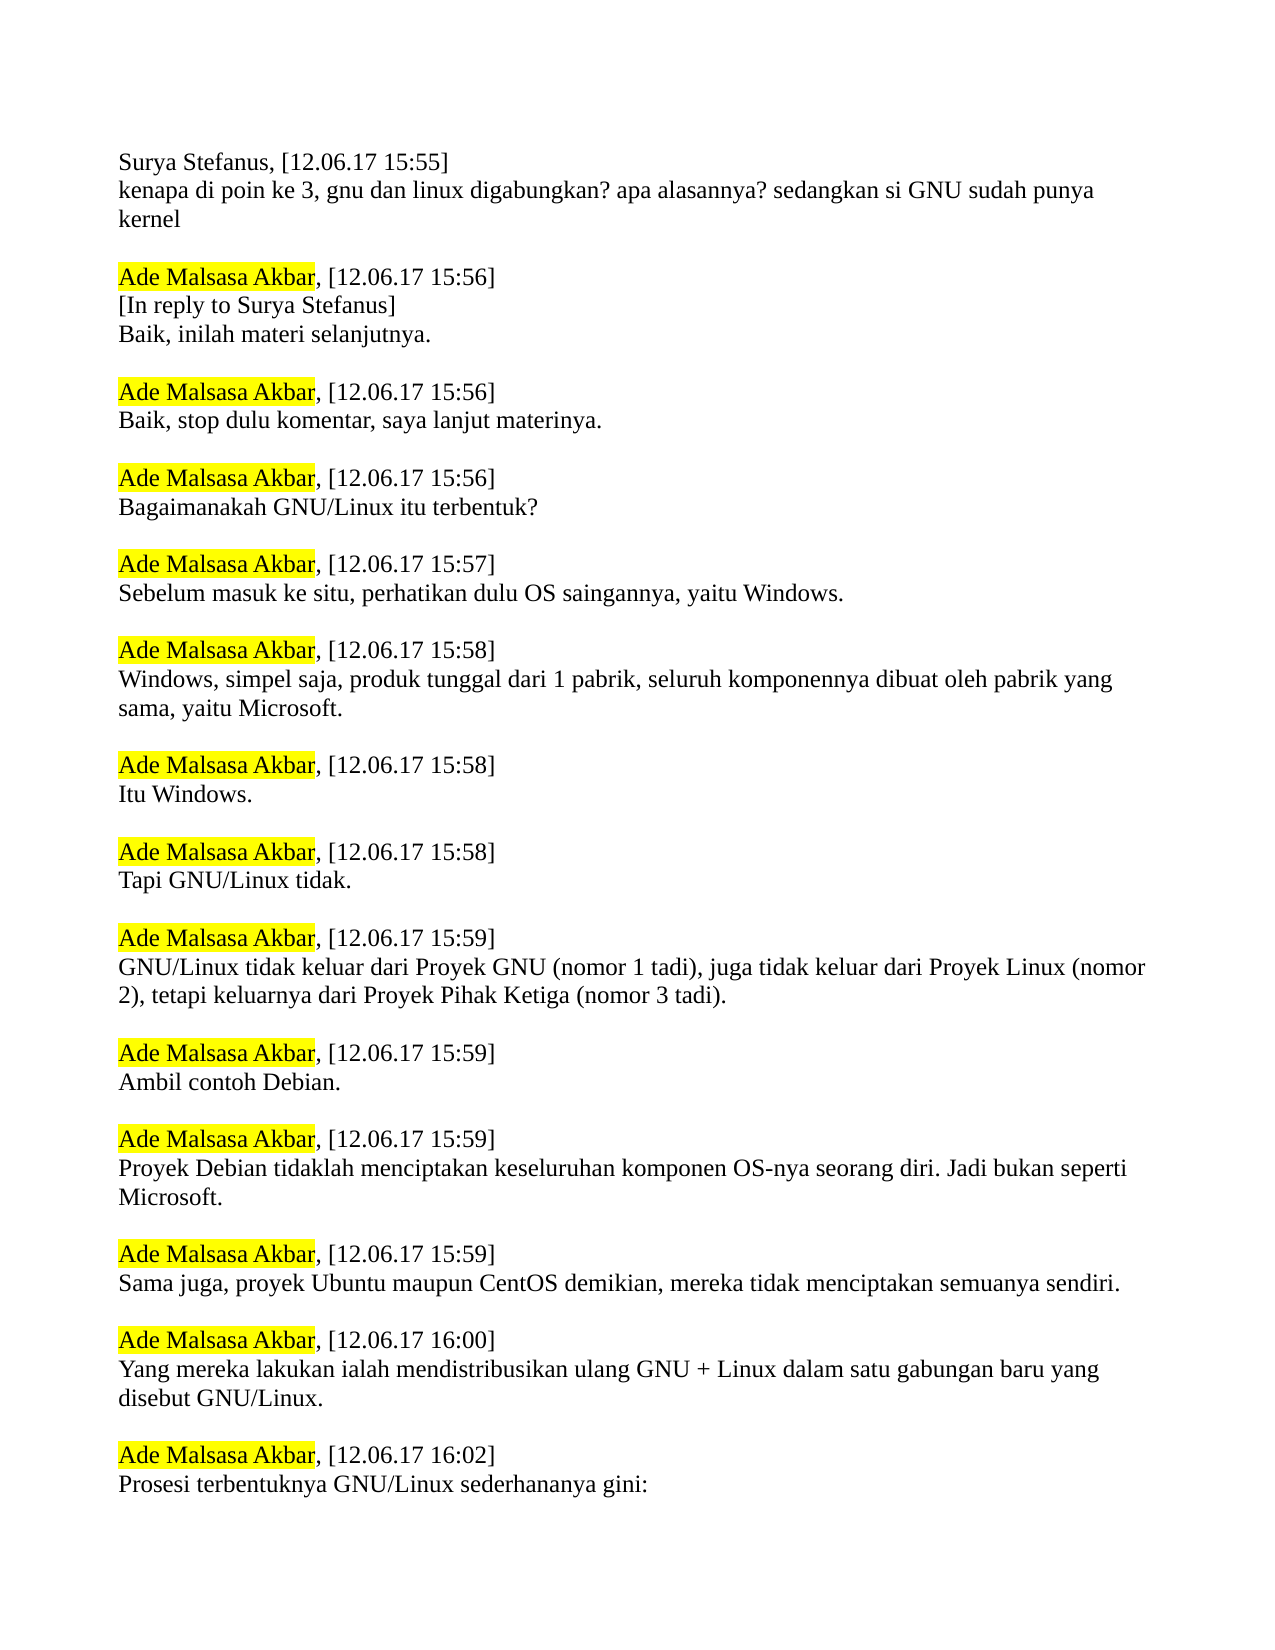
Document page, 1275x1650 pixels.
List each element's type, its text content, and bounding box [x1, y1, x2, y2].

text Ade Malsasa Akbar, [12.06.17 15:56] [118, 262, 1157, 291]
text Ambil contoh Debian. [118, 1067, 1157, 1096]
text Tapi GNU/Linux tidak. [118, 866, 1157, 894]
text Surya Stefanus, [12.06.17 15:55] [118, 147, 1157, 176]
text Ade Malsasa Akbar, [12.06.17 15:59] [118, 1239, 1157, 1268]
text Baik, stop dulu komentar, saya lanjut materinya. [118, 406, 1157, 434]
text Itu Windows. [118, 779, 1157, 808]
text Ade Malsasa Akbar, [12.06.17 15:59] [118, 1124, 1157, 1153]
text Bagaimanakah GNU/Linux itu terbentuk? [118, 492, 1157, 521]
text Ade Malsasa Akbar, [12.06.17 15:59] [118, 1038, 1157, 1067]
text GNU/Linux tidak keluar dari Proyek GNU (nomor 1 tadi), juga tidak keluar dari Proyek Linux (nomor 2), tetapi keluarnya dari Proyek Pihak Ketiga (nomor 3 tadi). [118, 952, 1157, 1009]
text Ade Malsasa Akbar, [12.06.17 15:58] [118, 636, 1157, 664]
text Sebelum masuk ke situ, perhatikan dulu OS saingannya, yaitu Windows. [118, 578, 1157, 607]
text Ade Malsasa Akbar, [12.06.17 15:57] [118, 549, 1157, 578]
text kenapa di poin ke 3, gnu dan linux digabungkan? apa alasannya? sedangkan si GNU sudah punya kernel 🤔 [118, 176, 1157, 233]
text Yang mereka lakukan ialah mendistribusikan ulang GNU + Linux dalam satu gabungan baru yang disebut GNU/Linux. [118, 1354, 1157, 1412]
text Ade Malsasa Akbar, [12.06.17 16:02] [118, 1441, 1157, 1469]
text Windows, simpel saja, produk tunggal dari 1 pabrik, seluruh komponennya dibuat oleh pabrik yang sama, yaitu Microsoft. [118, 664, 1157, 722]
text Ade Malsasa Akbar, [12.06.17 15:58] [118, 751, 1157, 779]
text Ade Malsasa Akbar, [12.06.17 15:58] [118, 837, 1157, 866]
text Prosesi terbentuknya GNU/Linux sederhananya gini: [118, 1469, 1157, 1498]
text Proyek Debian tidaklah menciptakan keseluruhan komponen OS-nya seorang diri. Jadi bukan seperti Microsoft. [118, 1153, 1157, 1211]
text Ade Malsasa Akbar, [12.06.17 15:59] [118, 923, 1157, 952]
text Baik, inilah materi selanjutnya. [118, 319, 1157, 348]
text Ade Malsasa Akbar, [12.06.17 16:00] [118, 1326, 1157, 1354]
text [In reply to Surya Stefanus] [118, 291, 1157, 319]
text Ade Malsasa Akbar, [12.06.17 15:56] [118, 377, 1157, 406]
text Sama juga, proyek Ubuntu maupun CentOS demikian, mereka tidak menciptakan semuanya sendiri. [118, 1268, 1157, 1297]
text Ade Malsasa Akbar, [12.06.17 15:56] [118, 463, 1157, 492]
